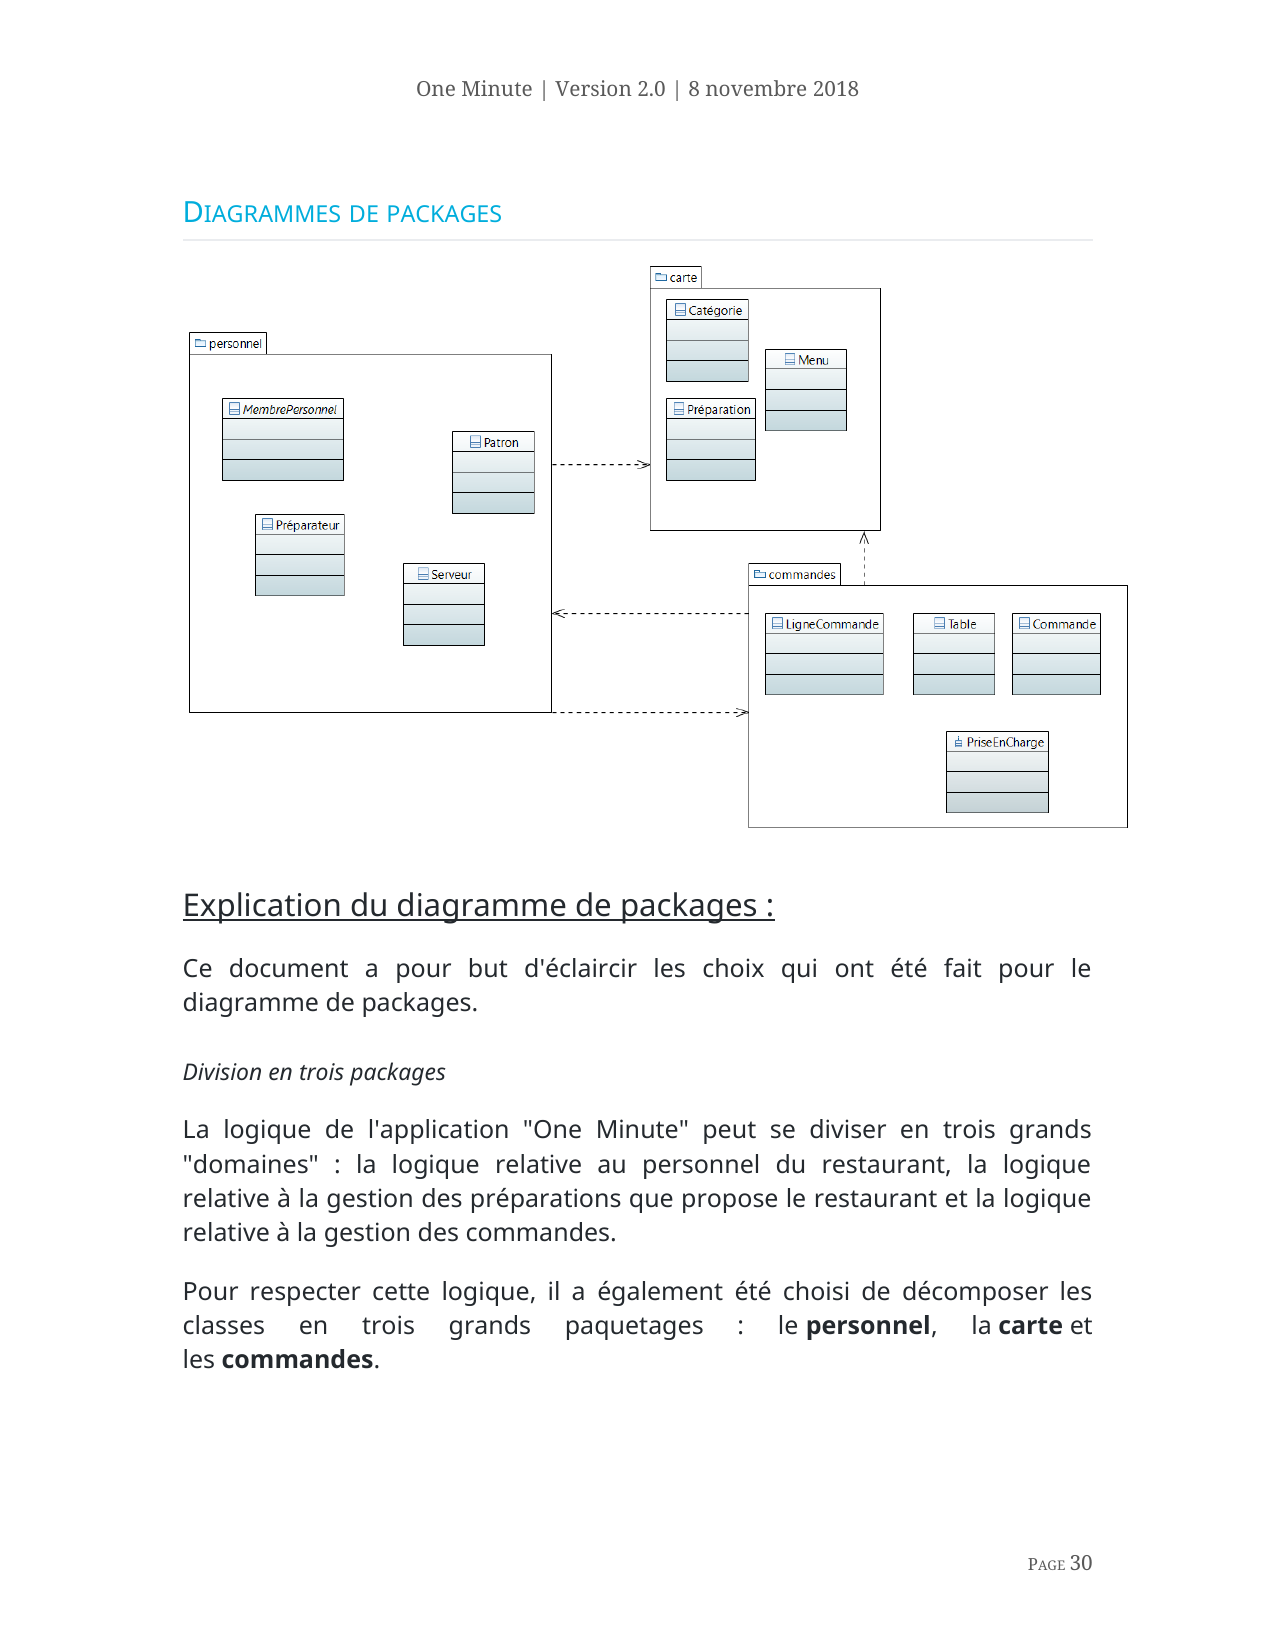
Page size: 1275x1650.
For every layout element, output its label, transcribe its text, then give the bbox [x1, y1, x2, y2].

subtitle Division en trois packages [182, 1056, 1093, 1087]
subtitle Diagrammes de packages [182, 191, 1093, 241]
picture [182, 265, 1143, 846]
text Ce document a pour but d'éclaircir les choix qui ont été fait pour le diagramme de packages. [182, 950, 1093, 1018]
text Pour respecter cette logique, il a également été choisi de décomposer les classes en trois grands paquetages : le personnel, la carte et les commandes. [182, 1273, 1093, 1376]
subtitle Explication du diagramme de packages : [182, 883, 1093, 925]
text La logique de l'application "One Minute" peut se diviser en trois grands "domaines" : la logique relative au personnel du restaurant, la logique relative à la gestion des préparations que propose le restaurant et la logique relative à la gestion des commandes. [182, 1112, 1093, 1248]
